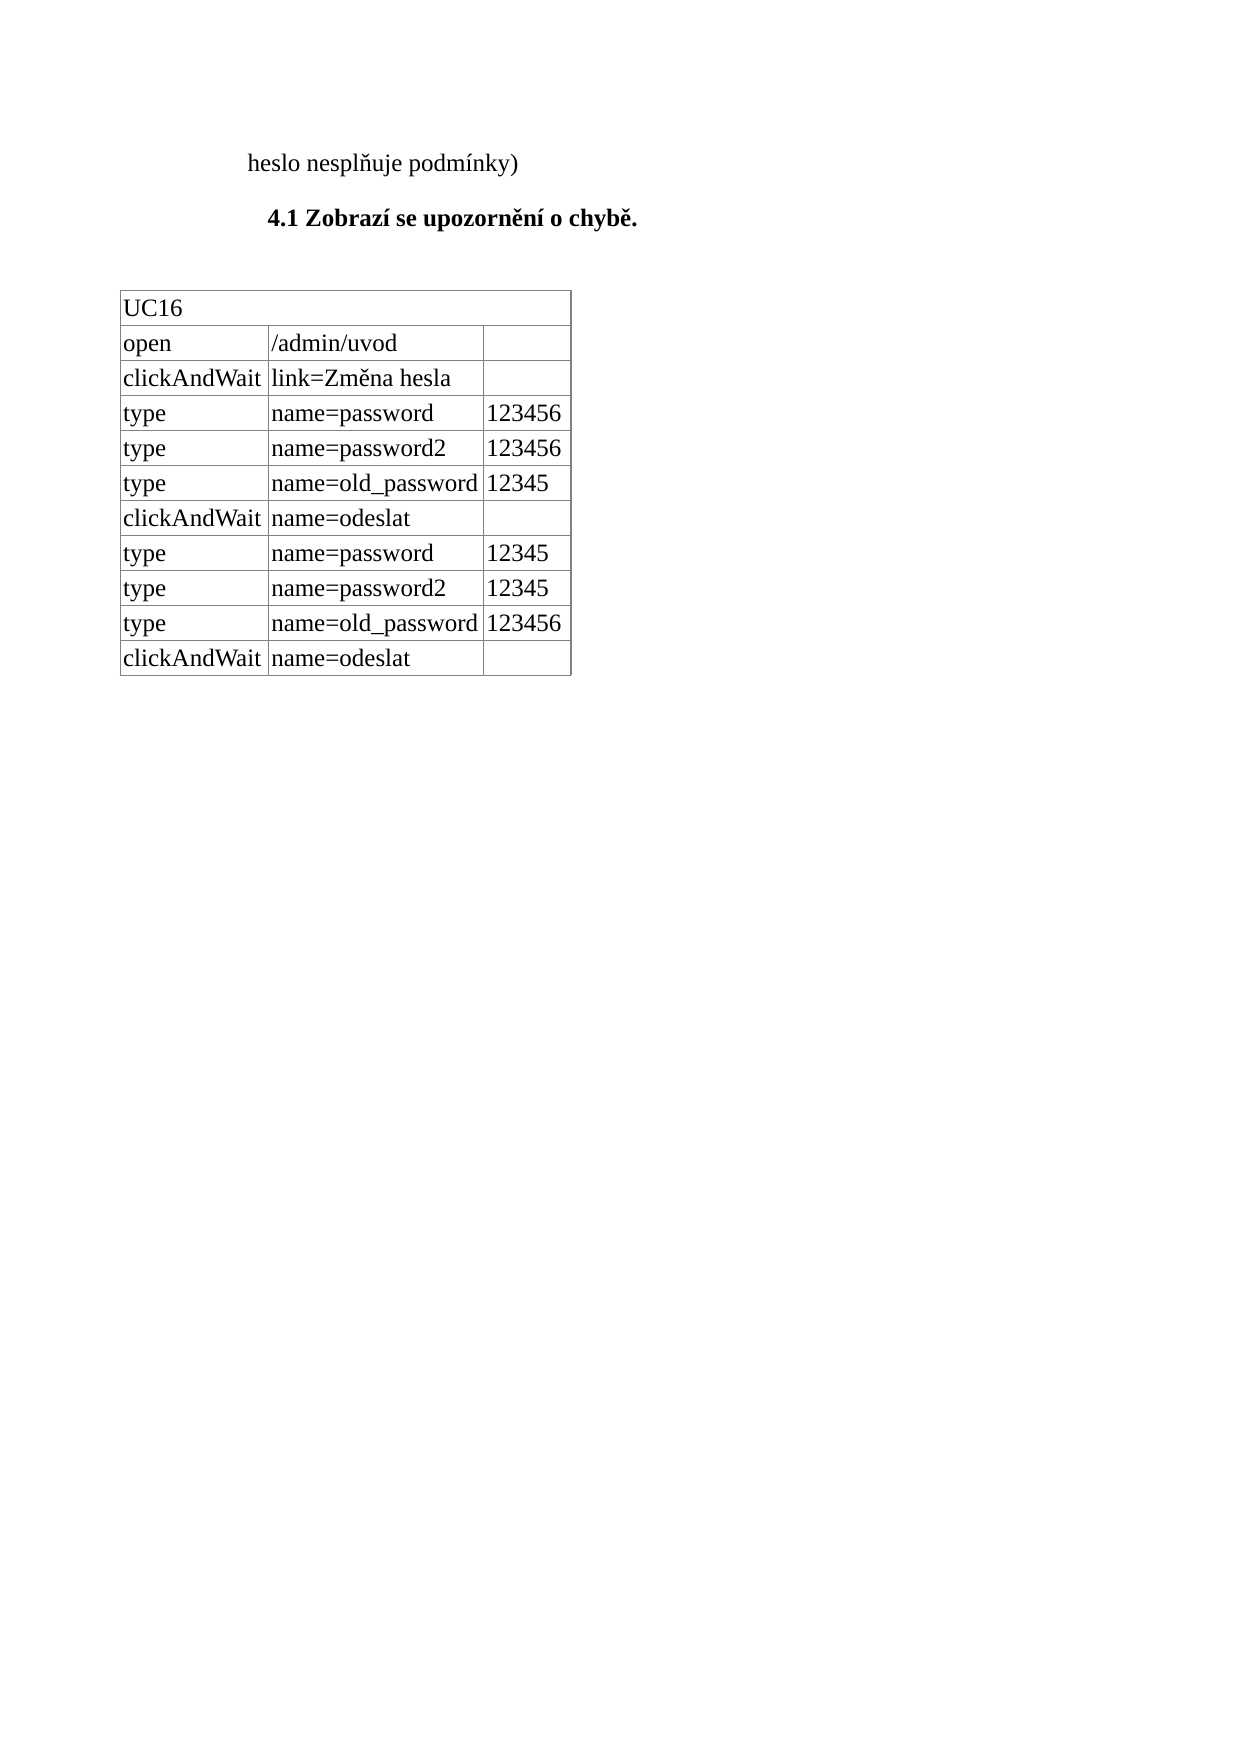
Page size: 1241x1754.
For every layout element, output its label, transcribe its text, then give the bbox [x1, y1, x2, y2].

table_cell name=password2 [269, 571, 483, 604]
table_cell name=old_password [269, 466, 483, 499]
table_cell [484, 501, 570, 534]
table_cell type [121, 431, 268, 464]
table_cell clickAndWait [121, 361, 268, 394]
table_cell name=odeslat [269, 641, 483, 674]
list heslo nesplňuje podmínky) [195, 148, 1120, 176]
table_cell name=password [269, 536, 483, 569]
table_header UC16 [121, 291, 570, 324]
table_cell /admin/uvod [269, 326, 483, 359]
table_cell 123456 [484, 606, 570, 639]
table_cell 123456 [484, 431, 570, 464]
table_cell 12345 [484, 571, 570, 604]
text 4.1 Zobrazí se upozornění o chybě. [267, 203, 1120, 232]
table_cell [484, 641, 570, 674]
table_cell 123456 [484, 396, 570, 429]
table_cell name=password2 [269, 431, 483, 464]
table_cell link=Změna hesla [269, 361, 483, 394]
table_cell type [121, 536, 268, 569]
table_cell 12345 [484, 536, 570, 569]
table_cell clickAndWait [121, 501, 268, 534]
table_cell name=odeslat [269, 501, 483, 534]
table_cell 12345 [484, 466, 570, 499]
table_cell type [121, 571, 268, 604]
table_cell name=password [269, 396, 483, 429]
table_cell type [121, 396, 268, 429]
table_cell type [121, 606, 268, 639]
table_cell [484, 361, 570, 394]
table_cell type [121, 466, 268, 499]
table_cell clickAndWait [121, 641, 268, 674]
table_cell name=old_password [269, 606, 483, 639]
table_cell [484, 326, 570, 359]
table_cell open [121, 326, 268, 359]
